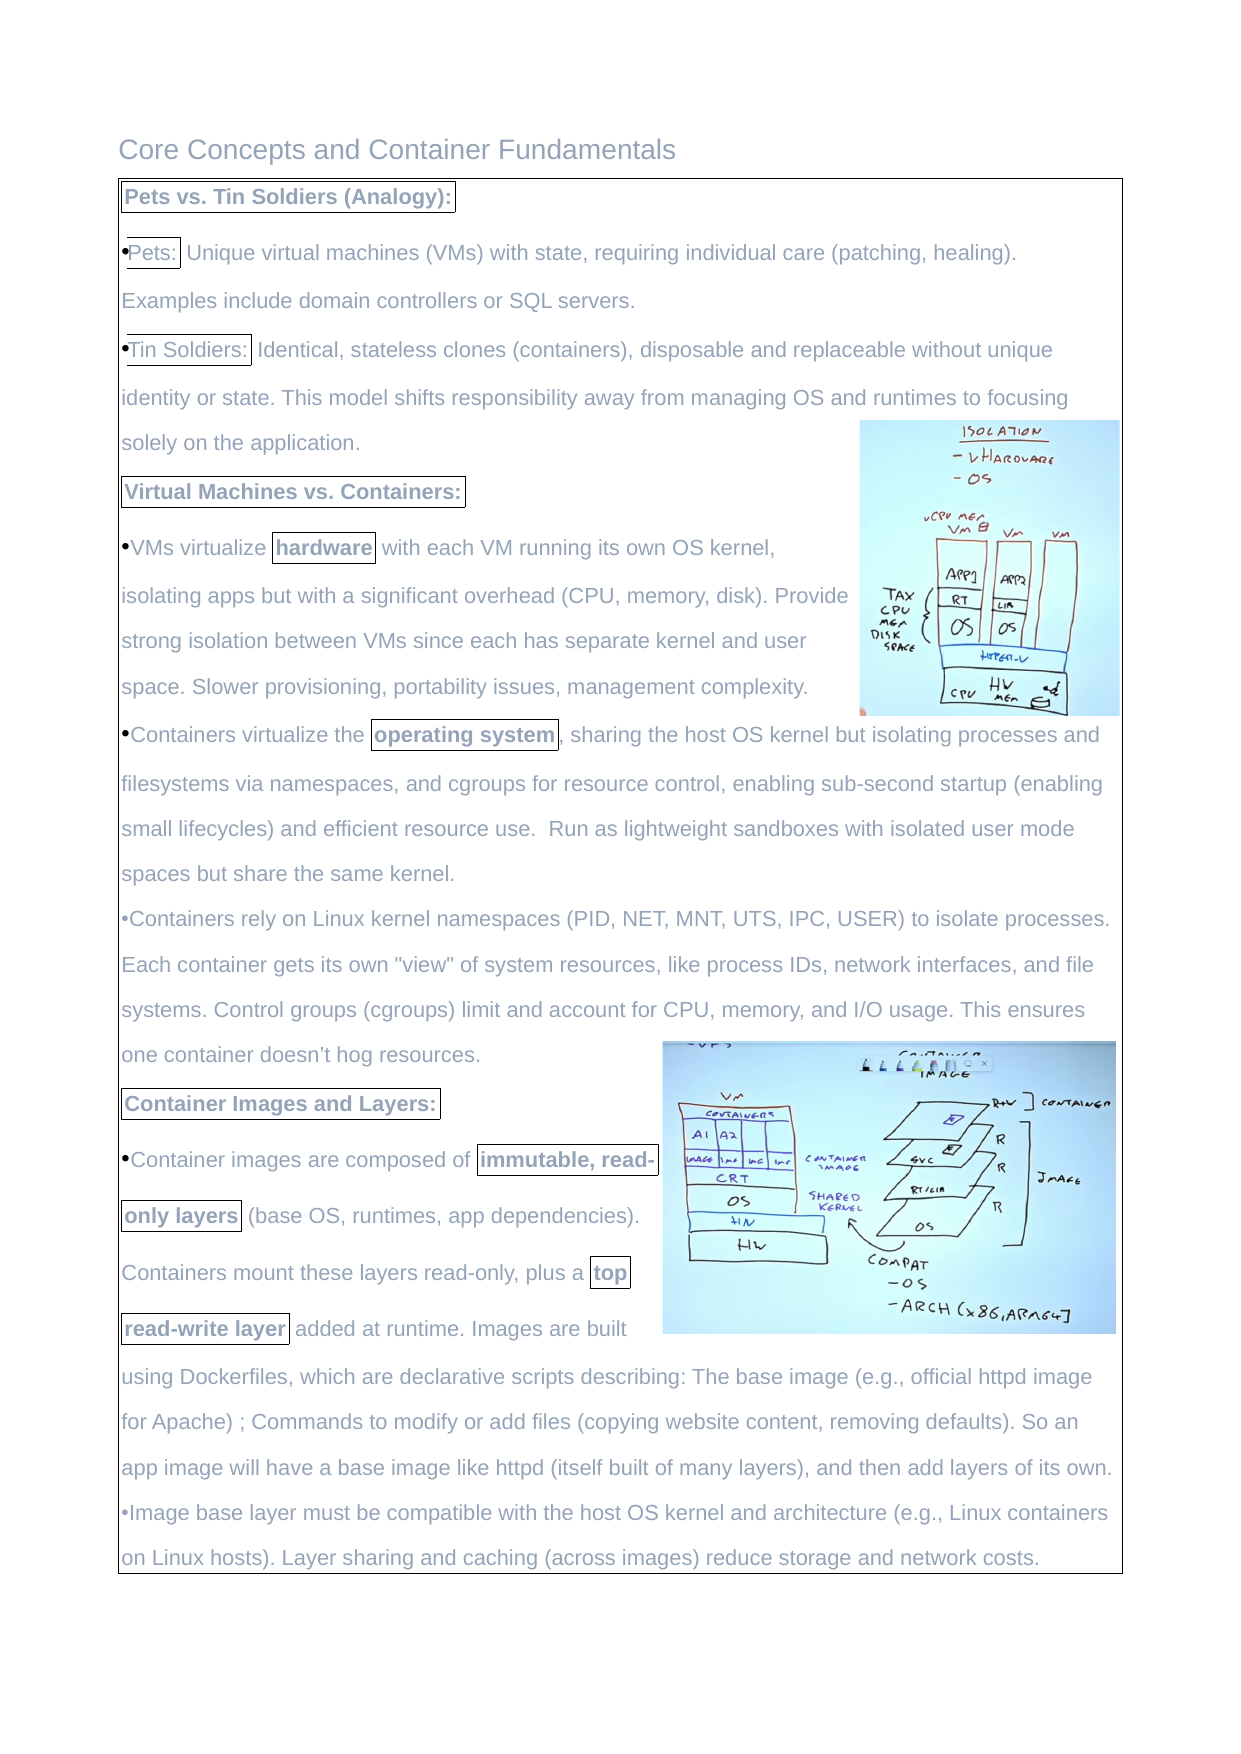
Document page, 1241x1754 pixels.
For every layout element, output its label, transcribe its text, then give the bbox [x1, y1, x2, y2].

picture [662, 1041, 1116, 1334]
list Container Images and Layers: [119, 1084, 662, 1119]
list Virtual Machines vs. Containers: [119, 472, 859, 507]
list Containers virtualize the operating system, sharing the host OS kernel but isolating processes and filesystems via namespaces, and cgroups for resource control, enabling sub-second startup (enabling small lifecycles) and efficient resource use. Run as lightweight sandboxes with isolated user mode spaces but share the same kernel. [119, 716, 1122, 886]
list Container images are composed of immutable, read-only layers (base OS, runtimes, app dependencies). Containers mount these layers read-only, plus a top read-write layer added at runtime. Images are built using Dockerfiles, which are declarative scripts describing: The base image (e.g., official httpd image for Apache) ; Commands to modify or add files (copying website content, removing defaults). So an app image will have a base image like httpd (itself built of many layers), and then add layers of its own. [119, 1141, 1122, 1480]
list VMs virtualize hardware with each VM running its own OS kernel, isolating apps but with a significant overhead (CPU, memory, disk). Provide strong isolation between VMs since each has separate kernel and user space. Slower provisioning, portability issues, management complexity. [119, 529, 859, 699]
list Containers rely on Linux kernel namespaces (PID, NET, MNT, UTS, IPC, USER) to isolate processes. Each container gets its own "view" of system resources, like process IDs, network interfaces, and file systems. Control groups (cgroups) limit and account for CPU, memory, and I/O usage. This ensures one container doesn’t hog resources. [119, 903, 1122, 1067]
list Image base layer must be compatible with the host OS kernel and architecture (e.g., Linux containers on Linux hosts). Layer sharing and caching (across images) reduce storage and network costs. [119, 1497, 1122, 1573]
subtitle Core Concepts and Container Fundamentals [118, 133, 1122, 165]
list Tin Soldiers: Identical, stateless clones (containers), disposable and replaceable without unique identity or state. This model shifts responsibility away from managing OS and runtimes to focusing solely on the application. [119, 331, 1122, 455]
list Pets vs. Tin Soldiers (Analogy): [119, 179, 1122, 212]
picture [859, 420, 1120, 716]
list Pets: Unique virtual machines (VMs) with state, requiring individual care (patching, healing). Examples include domain controllers or SQL servers. [119, 234, 1122, 313]
